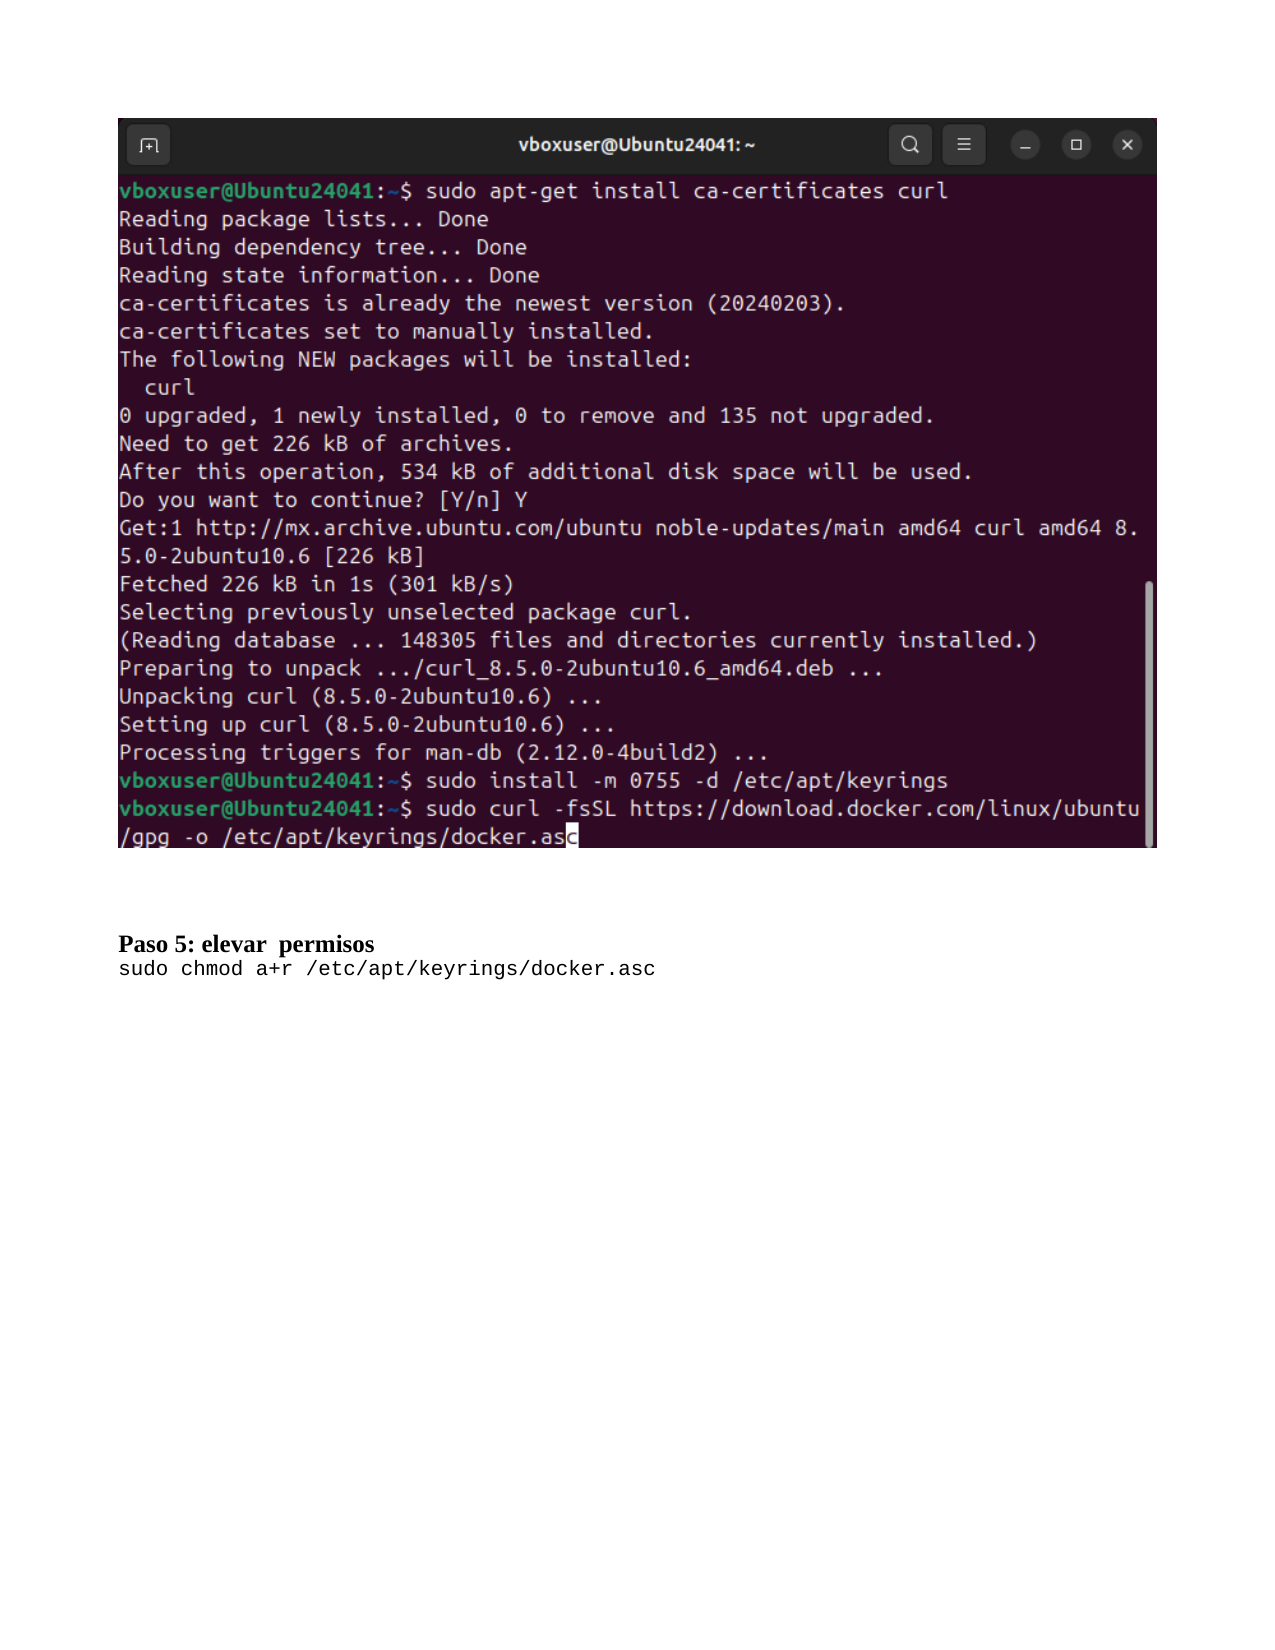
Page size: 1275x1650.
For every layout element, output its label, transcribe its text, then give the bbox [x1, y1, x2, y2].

text Paso 5: elevar permisos [118, 929, 1157, 958]
text sudo chmod a+r /etc/apt/keyrings/docker.asc [118, 958, 1157, 982]
picture [118, 118, 1157, 848]
